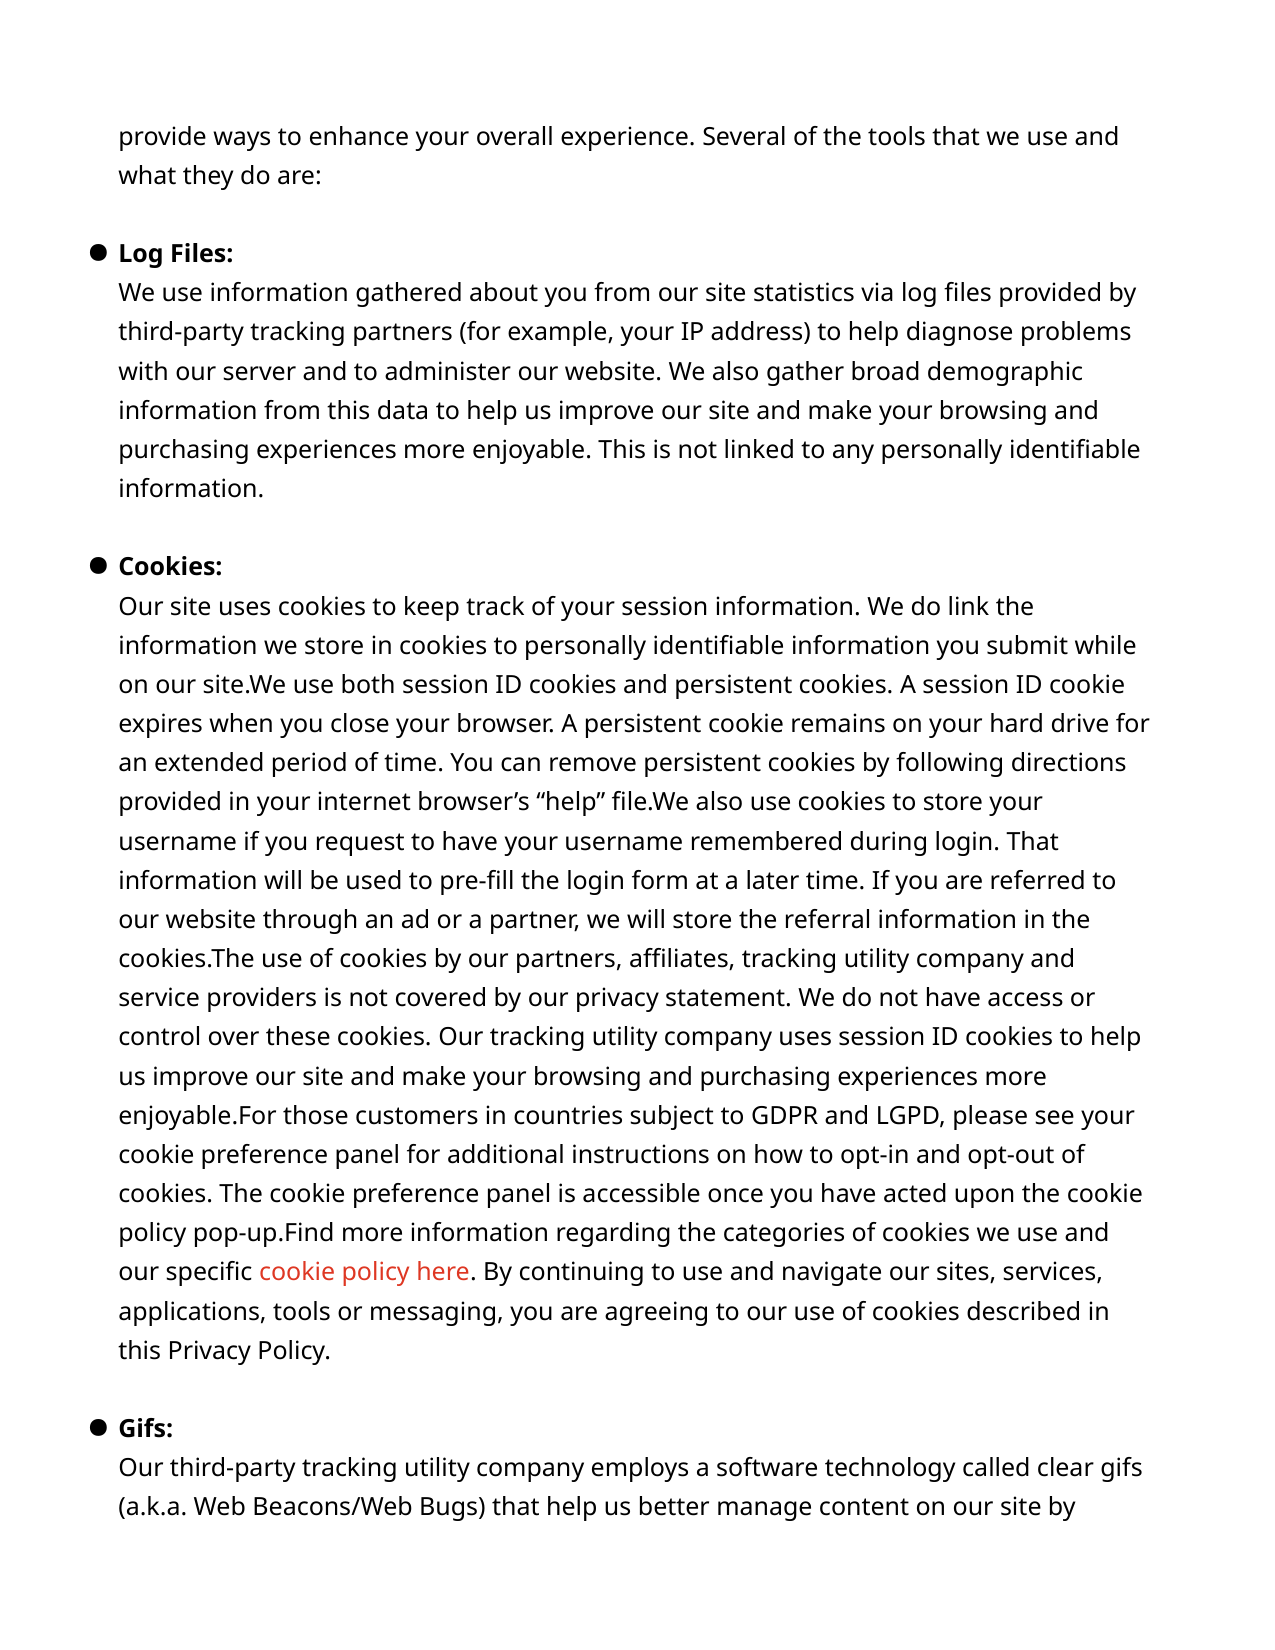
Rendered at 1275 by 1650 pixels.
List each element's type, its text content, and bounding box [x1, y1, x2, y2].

list Our third-party tracking utility company employs a software technology called clear gifs (a.k.a. Web Beacons/Web Bugs) that help us better manage content on our site by [118, 1450, 1157, 1523]
list Gifs: [118, 1411, 1157, 1445]
list provide ways to enhance your overall experience. Several of the tools that we use and what they do are: [118, 118, 1157, 191]
list Cookies: [118, 549, 1157, 583]
list Log Files: [118, 236, 1157, 270]
list Our site uses cookies to keep track of your session information. We do link the information we store in cookies to personally identifiable information you submit while on our site.We use both session ID cookies and persistent cookies. A session ID cookie expires when you close your browser. A persistent cookie remains on your hard drive for an extended period of time. You can remove persistent cookies by following directions provided in your internet browser’s “help” file.We also use cookies to store your username if you request to have your username remembered during login. That information will be used to pre-fill the login form at a later time. If you are referred to our website through an ad or a partner, we will store the referral information in the cookies.The use of cookies by our partners, affiliates, tracking utility company and service providers is not covered by our privacy statement. We do not have access or control over these cookies. Our tracking utility company uses session ID cookies to help us improve our site and make your browsing and purchasing experiences more enjoyable.For those customers in countries subject to GDPR and LGPD, please see your cookie preference panel for additional instructions on how to opt-in and opt-out of cookies. The cookie preference panel is accessible once you have acted upon the cookie policy pop-up.Find more information regarding the categories of cookies we use and our specific cookie policy here. By continuing to use and navigate our sites, services, applications, tools or messaging, you are agreeing to our use of cookies described in this Privacy Policy. [118, 588, 1157, 1366]
list We use information gathered about you from our site statistics via log files provided by third-party tracking partners (for example, your IP address) to help diagnose problems with our server and to administer our website. We also gather broad demographic information from this data to help us improve our site and make your browsing and purchasing experiences more enjoyable. This is not linked to any personally identifiable information. [118, 275, 1157, 505]
